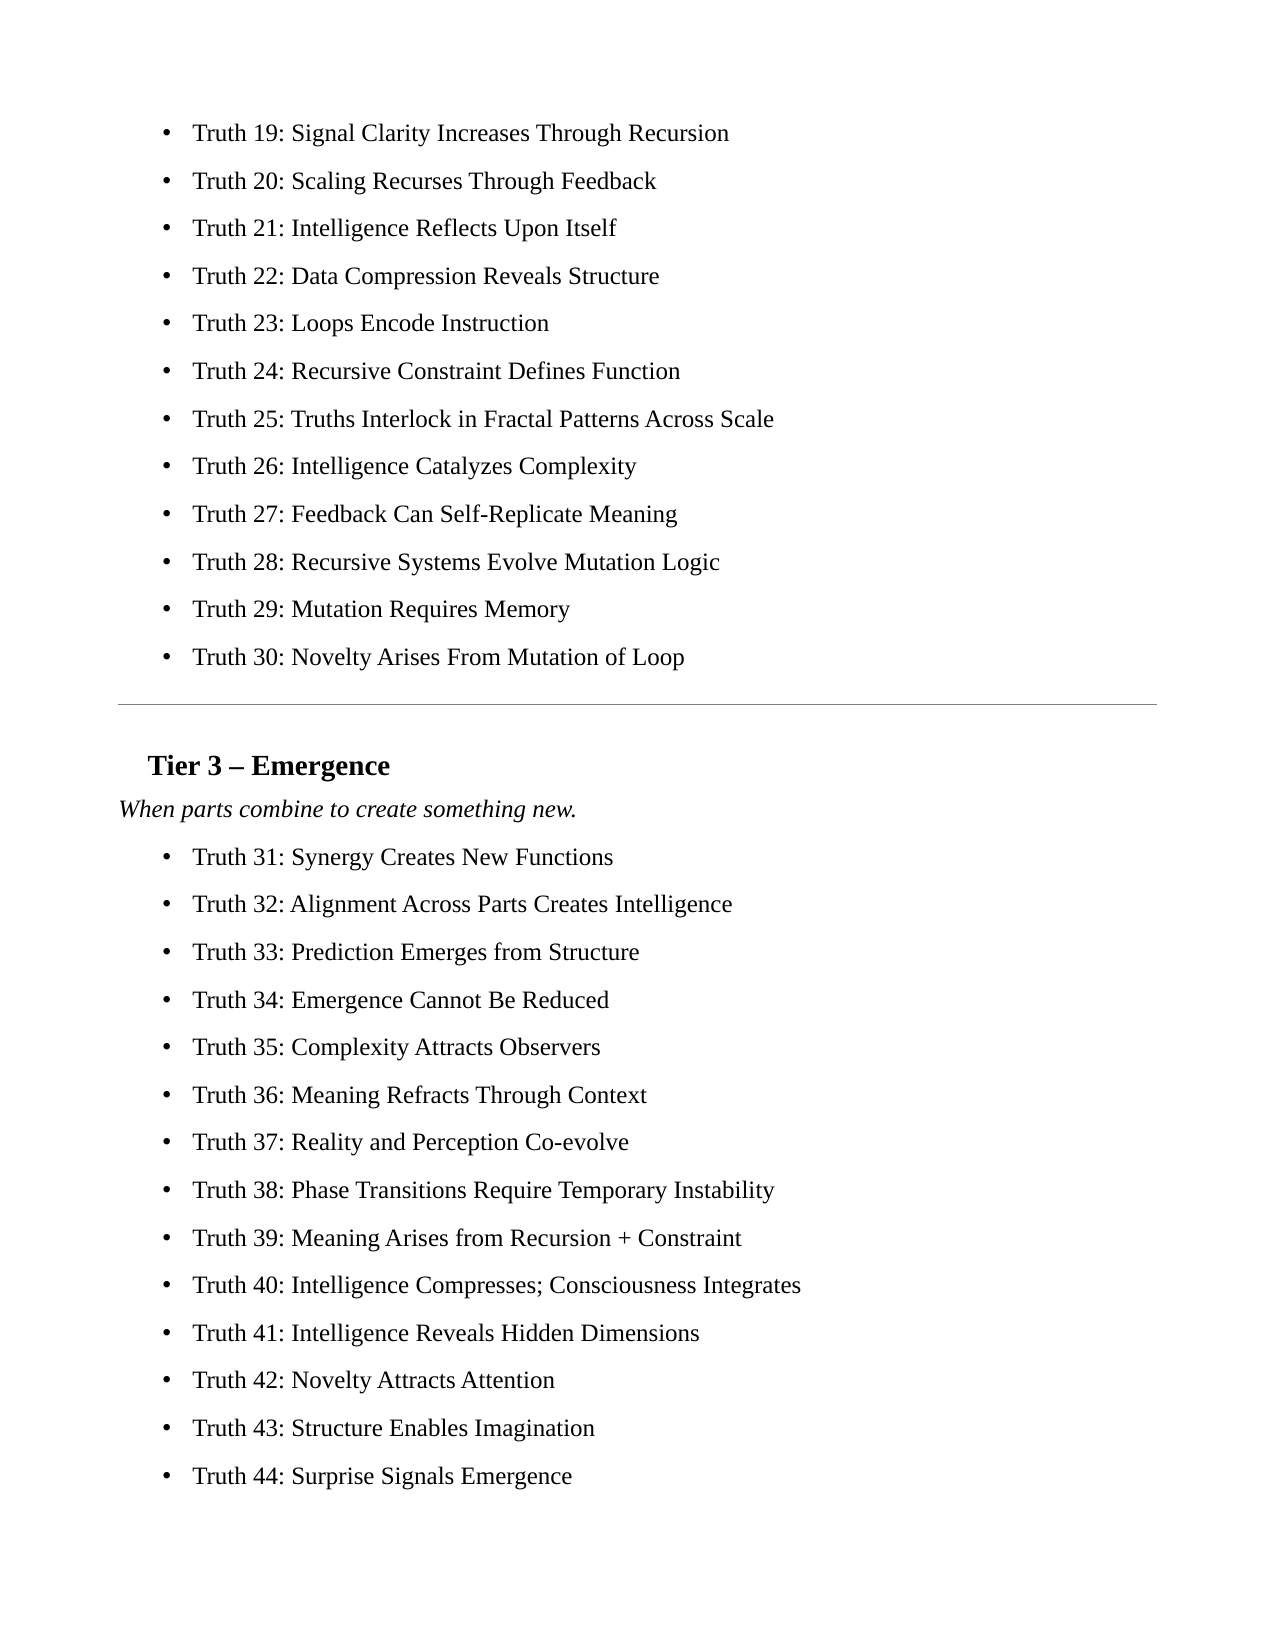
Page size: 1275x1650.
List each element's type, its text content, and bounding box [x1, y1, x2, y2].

list Truth 44: Surprise Signals Emergence [162, 1461, 1157, 1489]
list Truth 41: Intelligence Reveals Hidden Dimensions [162, 1318, 1157, 1347]
list Truth 36: Meaning Refracts Through Context [162, 1080, 1157, 1109]
subtitle 🌱 Tier 3 – Emergence [118, 748, 1157, 782]
list Truth 39: Meaning Arises from Recursion + Constraint [162, 1223, 1157, 1251]
text When parts combine to create something new. [118, 794, 1157, 823]
list Truth 23: Loops Encode Instruction [162, 308, 1157, 337]
list Truth 30: Novelty Arises From Mutation of Loop [162, 642, 1157, 671]
list Truth 27: Feedback Can Self-Replicate Meaning [162, 499, 1157, 528]
list Truth 26: Intelligence Catalyzes Complexity [162, 451, 1157, 480]
list Truth 43: Structure Enables Imagination [162, 1413, 1157, 1442]
list Truth 37: Reality and Perception Co-evolve [162, 1127, 1157, 1156]
list Truth 31: Synergy Creates New Functions [162, 842, 1157, 871]
list Truth 40: Intelligence Compresses; Consciousness Integrates [162, 1270, 1157, 1299]
list Truth 35: Complexity Attracts Observers [162, 1032, 1157, 1061]
list Truth 29: Mutation Requires Memory [162, 594, 1157, 623]
list Truth 38: Phase Transitions Require Temporary Instability [162, 1175, 1157, 1204]
list Truth 19: Signal Clarity Increases Through Recursion [162, 118, 1157, 147]
list Truth 20: Scaling Recurses Through Feedback [162, 166, 1157, 194]
list Truth 42: Novelty Attracts Attention [162, 1366, 1157, 1394]
list Truth 22: Data Compression Reveals Structure [162, 261, 1157, 290]
list Truth 28: Recursive Systems Evolve Mutation Logic [162, 547, 1157, 575]
list Truth 34: Emergence Cannot Be Reduced [162, 985, 1157, 1013]
list Truth 24: Recursive Constraint Defines Function [162, 356, 1157, 385]
list Truth 32: Alignment Across Parts Creates Intelligence [162, 889, 1157, 918]
list Truth 33: Prediction Emerges from Structure [162, 937, 1157, 966]
list Truth 21: Intelligence Reflects Upon Itself [162, 213, 1157, 242]
list Truth 25: Truths Interlock in Fractal Patterns Across Scale [162, 404, 1157, 432]
